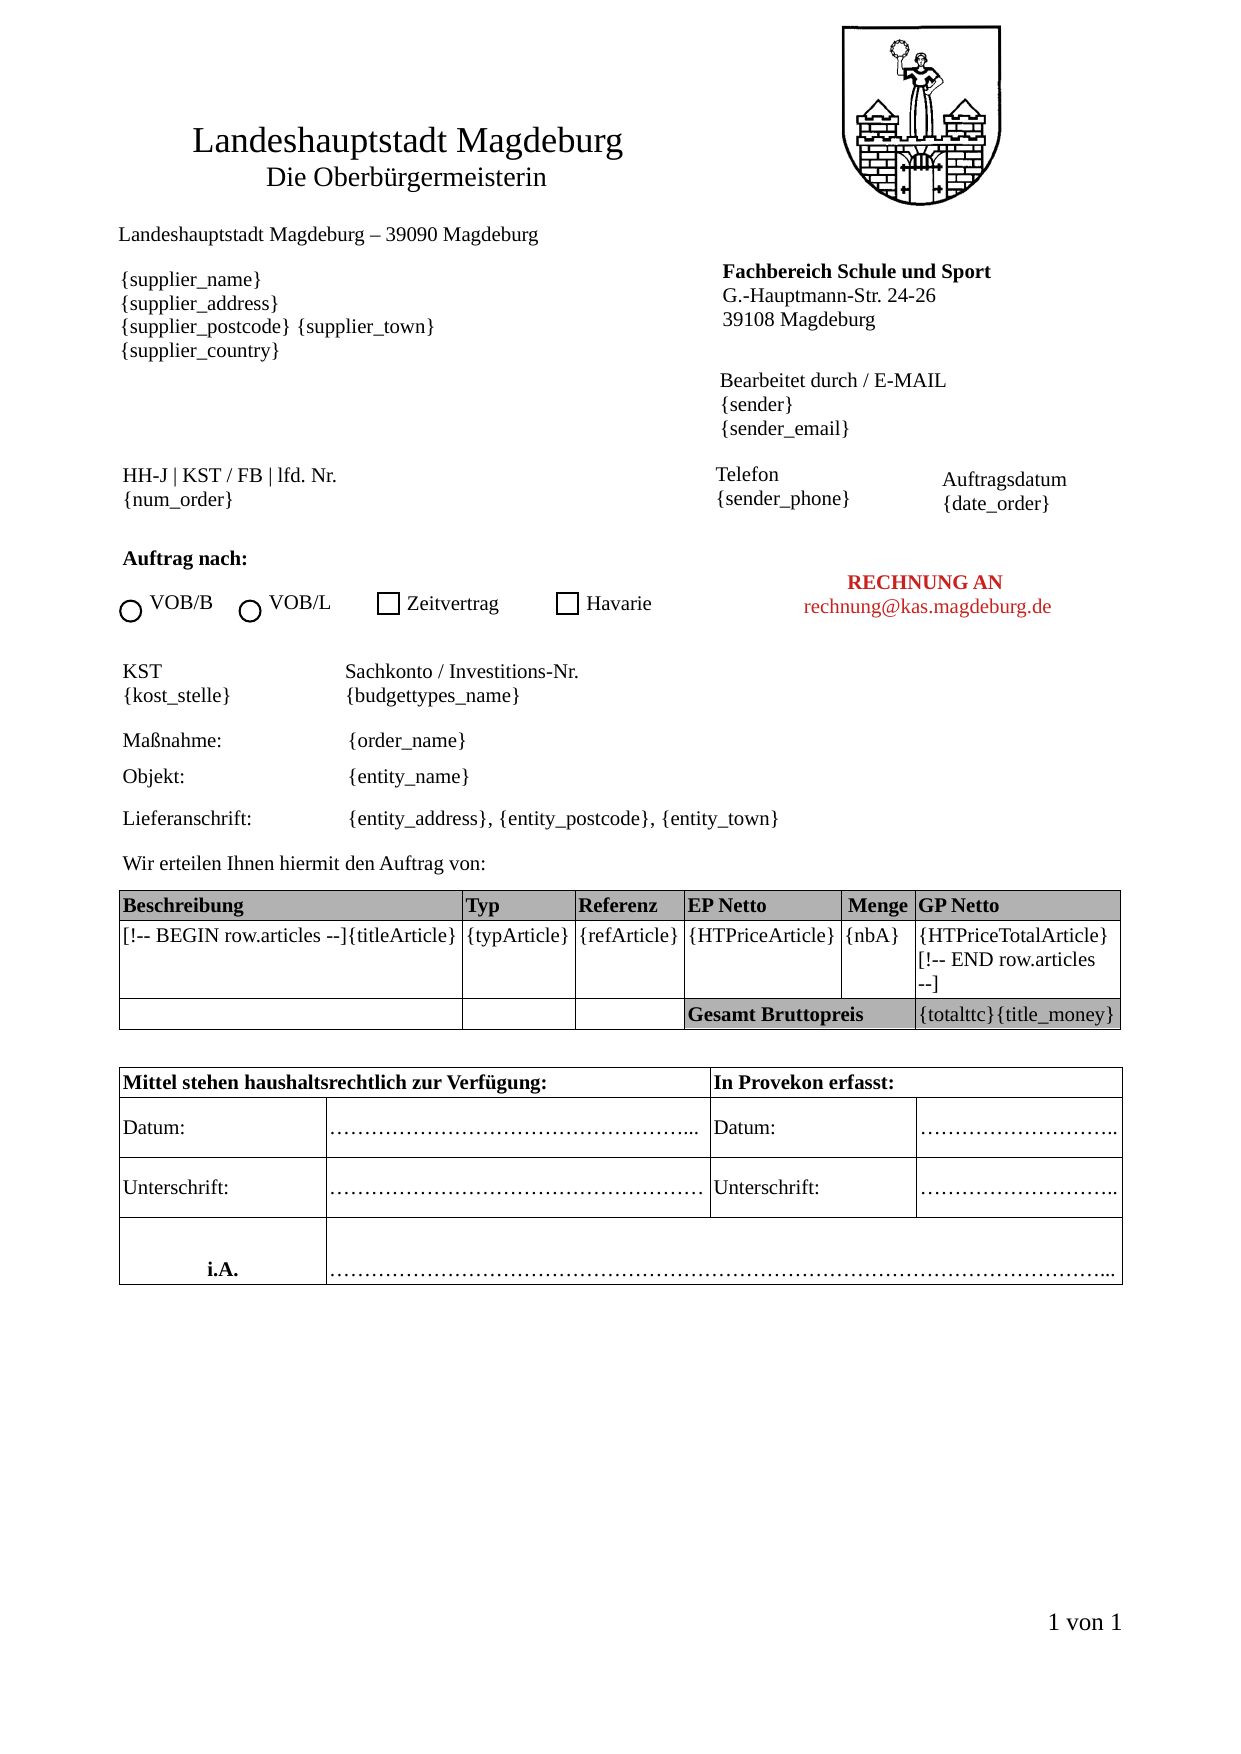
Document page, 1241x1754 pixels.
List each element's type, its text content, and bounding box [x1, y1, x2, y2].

table_cell ……………………….. [917, 1158, 1122, 1217]
table_cell ……………………….. [917, 1098, 1122, 1157]
table_header Menge [842, 891, 915, 920]
table_cell [120, 999, 462, 1028]
table_header Mittel stehen haushaltsrechtlich zur Verfügung: [120, 1068, 710, 1097]
table_header Beschreibung [120, 891, 462, 920]
picture [841, 25, 1003, 207]
table_cell [463, 999, 575, 1028]
table_cell ……………………………………………... [327, 1098, 710, 1157]
table_header EP Netto [685, 891, 841, 920]
table_cell {typArticle} [463, 921, 575, 998]
table_header Typ [463, 891, 575, 920]
text Landeshauptstadt Magdeburg – 39090 Magdeburg [118, 222, 1122, 246]
table_cell i.A. [120, 1218, 326, 1284]
table_header In Provekon erfasst: [711, 1068, 1122, 1097]
table_header Referenz [576, 891, 684, 920]
table_cell ……………………………………………… [327, 1158, 710, 1217]
table_cell [!-- BEGIN row.articles --]{titleArticle} [120, 921, 462, 998]
table_cell Unterschrift: [711, 1158, 916, 1217]
table_cell Gesamt Bruttopreis [685, 999, 915, 1028]
table_cell {HTPriceTotalArticle} [!-- END row.articles --] [916, 921, 1120, 998]
table_cell {refArticle} [576, 921, 684, 998]
table_cell Datum: [711, 1098, 916, 1157]
table_cell Unterschrift: [120, 1158, 326, 1217]
table_cell {nbA} [842, 921, 915, 998]
table_cell {totalttc}{title_money} [916, 999, 1120, 1028]
table_cell {HTPriceArticle} [685, 921, 841, 998]
table_cell Datum: [120, 1098, 326, 1157]
table_cell [576, 999, 684, 1028]
table_cell …………………………………………………………………………………………………... [327, 1218, 1122, 1284]
table_header GP Netto [916, 891, 1120, 920]
